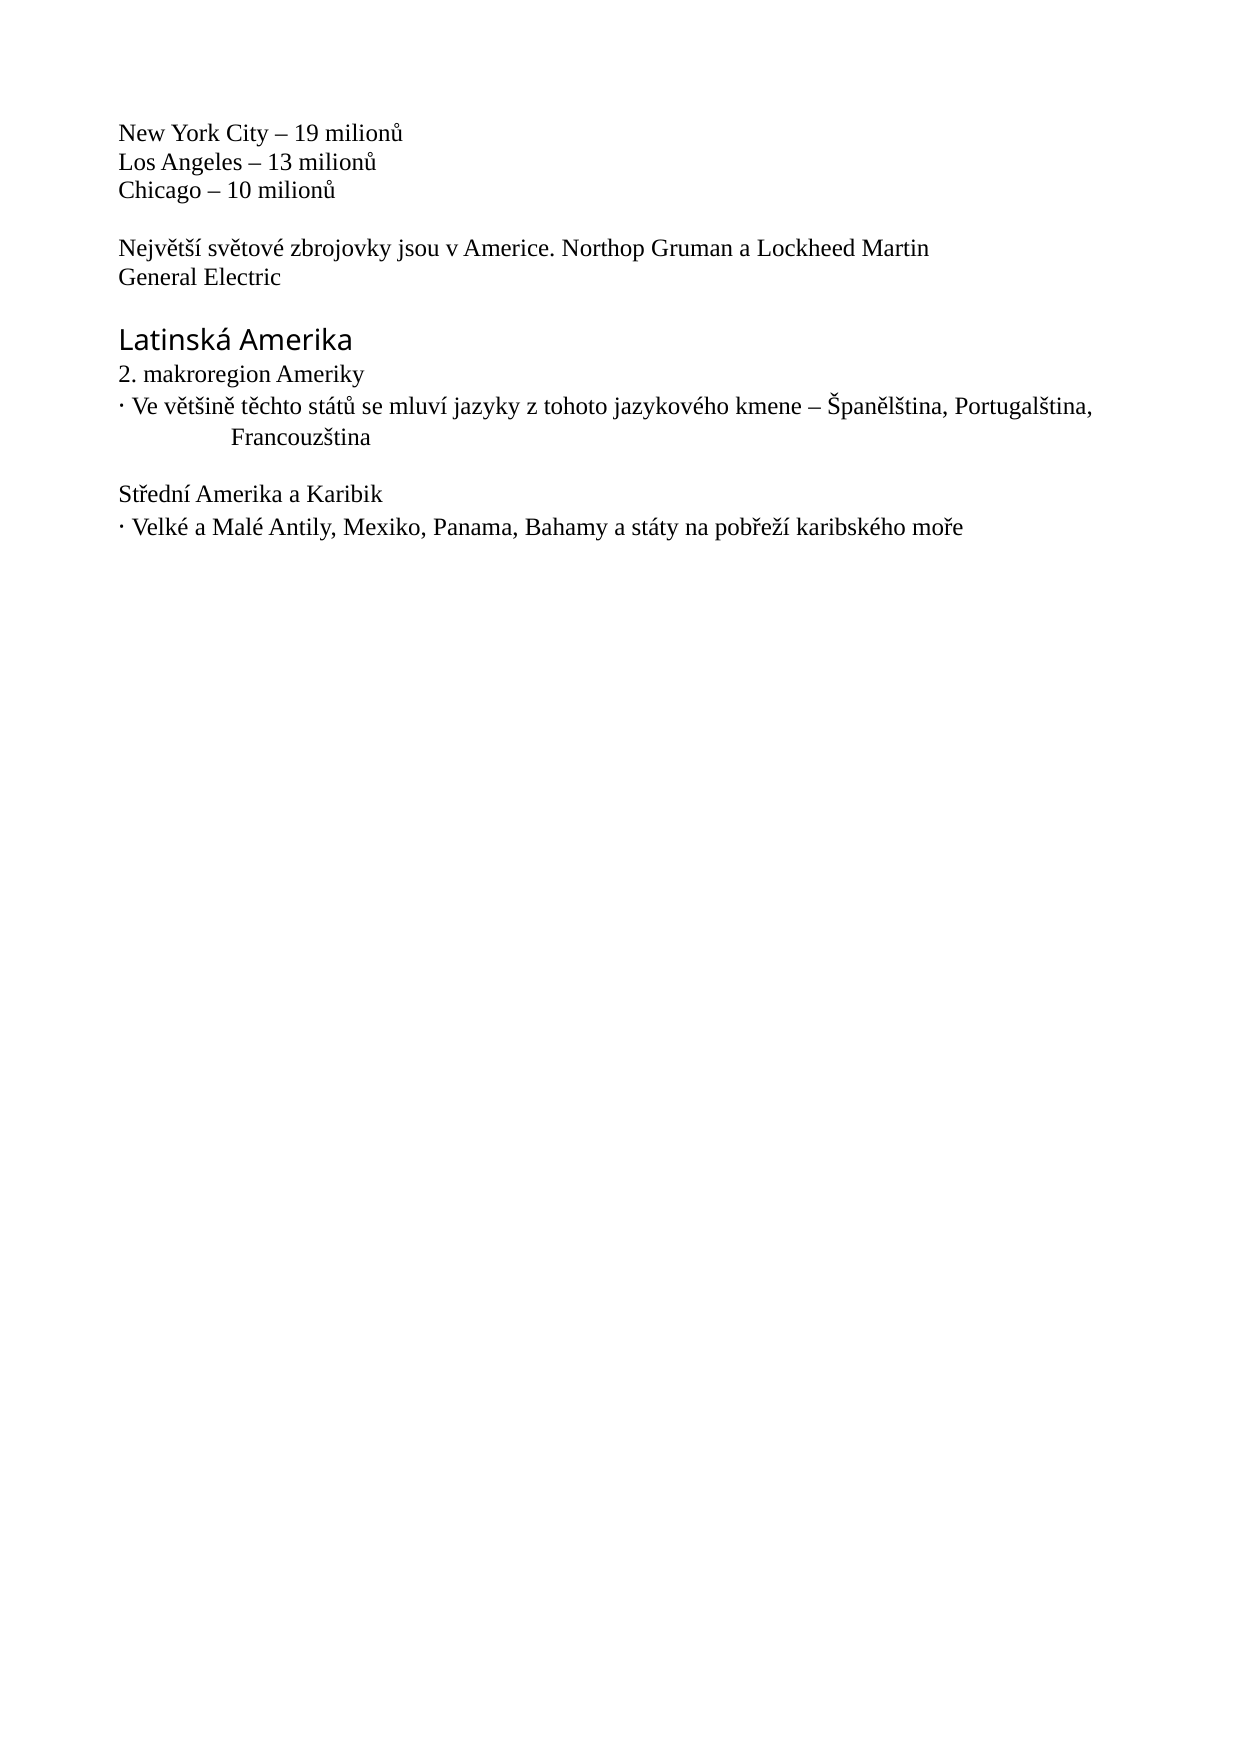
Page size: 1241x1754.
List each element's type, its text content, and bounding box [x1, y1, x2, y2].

list Střední Amerika a Karibik [118, 479, 1122, 508]
list Největší světové zbrojovky jsou v Americe. Northop Gruman a Lockheed Martin [118, 233, 1122, 262]
list Chicago – 10 milionů [118, 176, 1122, 204]
list New York City – 19 milionů [118, 118, 1122, 147]
list General Electric [118, 262, 1122, 291]
text Latinská Amerika [118, 319, 1122, 359]
list Velké a Malé Antily, Mexiko, Panama, Bahamy a státy na pobřeží karibského moře [118, 508, 1122, 542]
text 2. makroregion Ameriky [118, 359, 1122, 388]
list Los Angeles – 13 milionů [118, 147, 1122, 176]
list Ve většině těchto států se mluví jazyky z tohoto jazykového kmene – Španělština, Portugalština, Francouzština [118, 388, 1122, 451]
